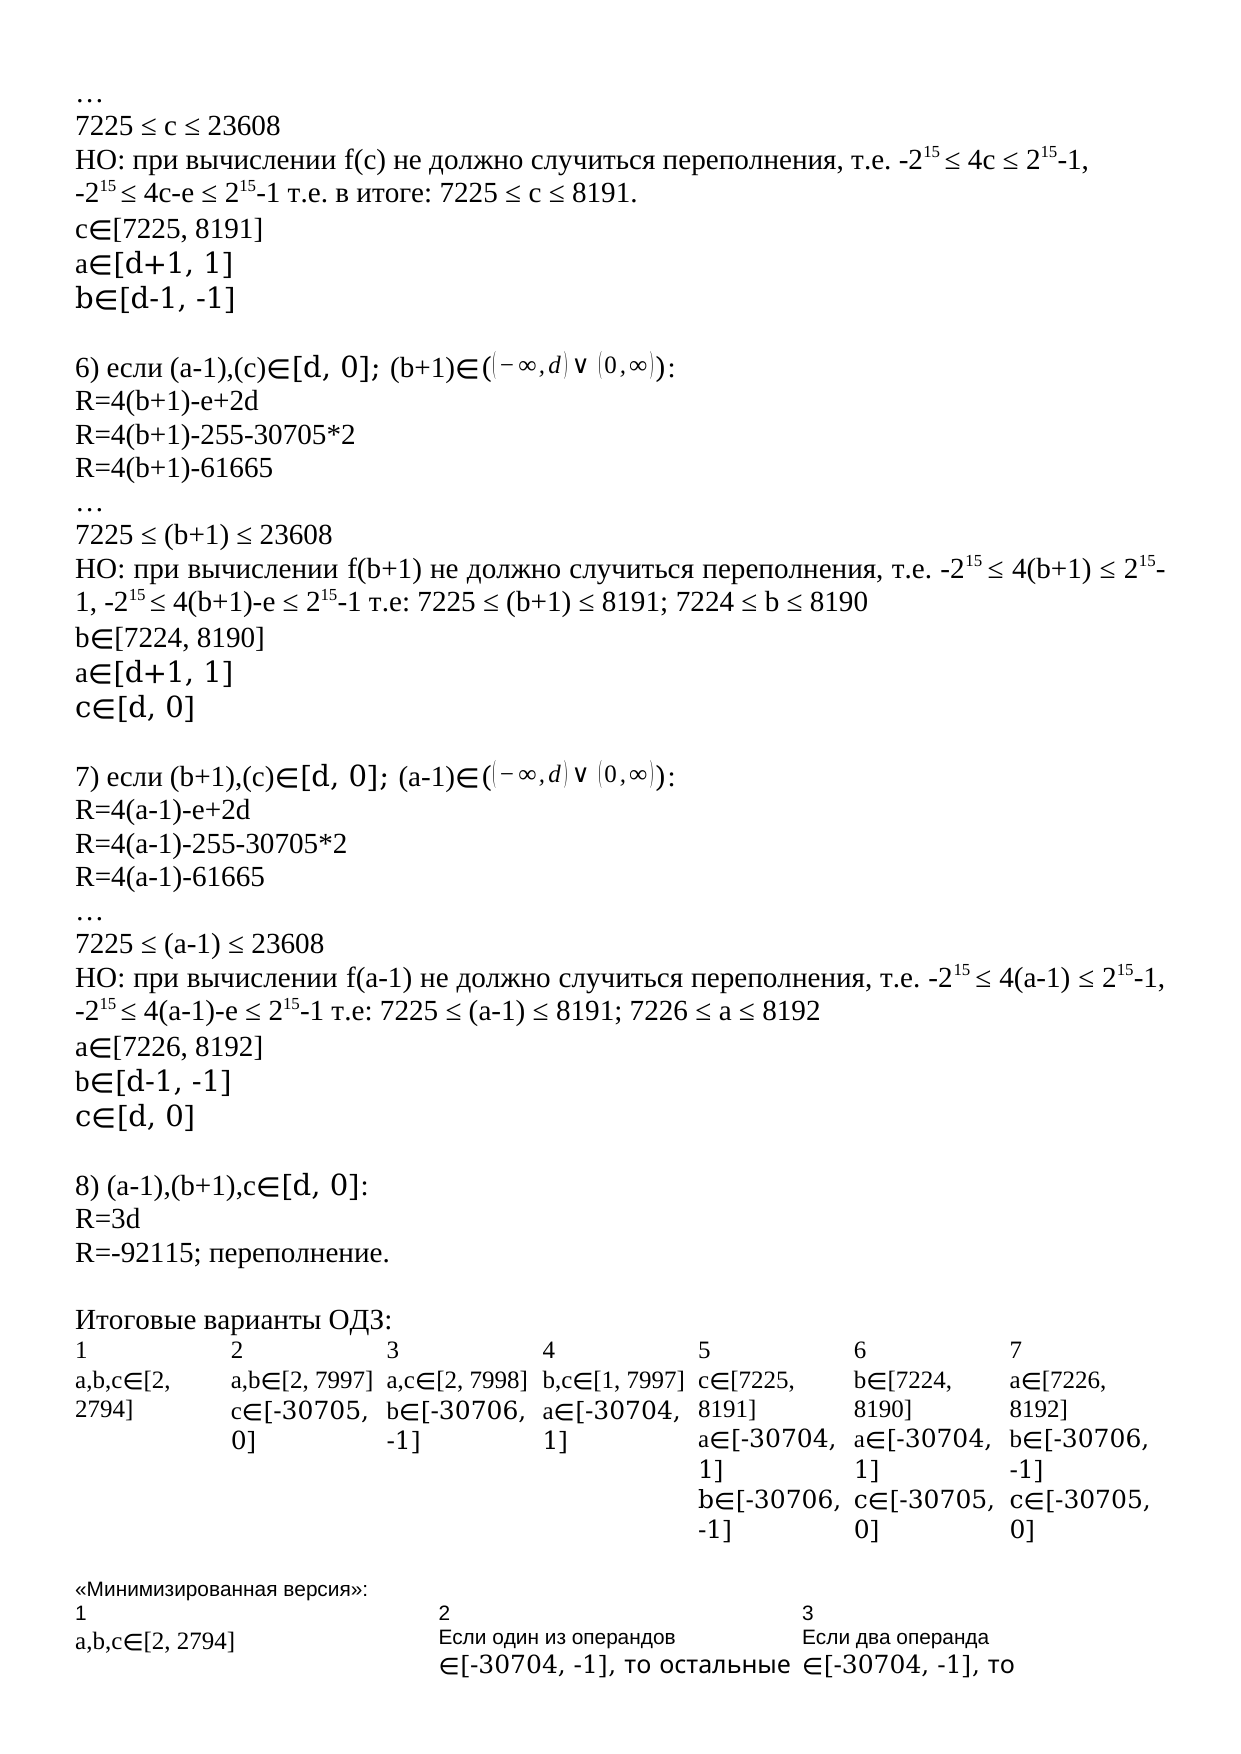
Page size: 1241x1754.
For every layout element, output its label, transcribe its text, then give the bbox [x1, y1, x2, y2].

text R=4(b+1)-e+2d [75, 383, 1165, 417]
table_cell a,c∊[2, 7998] b∊[-30706, -1] [386, 1364, 542, 1543]
table_cell b,c∊[1, 7997] a∊[-30704, 1] [542, 1364, 698, 1543]
text 7225 ≤ c ≤ 23608 [75, 108, 1165, 142]
text 8) (a-1),(b+1),c∊[d, 0]: [75, 1166, 1165, 1201]
text R=4(a-1)-e+2d [75, 792, 1165, 826]
text 7) если (b+1),(c)∊[d, 0]; (a-1)∊(): [75, 757, 1165, 792]
text b∊[7224, 8190] [75, 618, 1165, 653]
table_header 6 [854, 1335, 1009, 1364]
table_cell a,b,c∊[2, 2794] [75, 1364, 231, 1543]
table_header 3 [802, 1601, 1165, 1625]
text R=4(a-1)-61665 [75, 859, 1165, 893]
table_cell a,b∊[2, 7997] c∊[-30705, 0] [231, 1364, 386, 1543]
table_cell Если один из операндов ∊[-30704, -1], то остальные [438, 1625, 802, 1679]
text … [75, 893, 1165, 926]
text «Минимизированная версия»: [75, 1577, 1165, 1601]
text … [75, 484, 1165, 517]
table_cell b∊[7224, 8190] a∊[-30704, 1] c∊[-30705, 0] [854, 1364, 1009, 1543]
text R=3d [75, 1201, 1165, 1235]
table_header 3 [386, 1335, 542, 1364]
text b∊[d-1, -1] [75, 1062, 1165, 1097]
text НО: при вычислении f(a-1) не должно случиться переполнения, т.е. -215 ≤ 4(a-1) ≤ 215-1, -215 ≤ 4(a-1)-e ≤ 215-1 т.е: 7225 ≤ (a-1) ≤ 8191; 7226 ≤ a ≤ 8192 [75, 960, 1165, 1027]
text b∊[d-1, -1] [75, 279, 1165, 314]
text a∊[7226, 8192] [75, 1027, 1165, 1062]
text a∊[d+1, 1] [75, 653, 1165, 688]
text 6) если (a-1),(c)∊[d, 0]; (b+1)∊(): [75, 348, 1165, 383]
text 7225 ≤ (a-1) ≤ 23608 [75, 926, 1165, 960]
table_header 2 [231, 1335, 386, 1364]
table_cell a∊[7226, 8192] b∊[-30706, -1] c∊[-30705, 0] [1009, 1364, 1165, 1543]
text -215 ≤ 4c-e ≤ 215-1 т.е. в итоге: 7225 ≤ c ≤ 8191. [75, 176, 1165, 209]
text Итоговые варианты ОДЗ: [75, 1302, 1165, 1335]
text c∊[d, 0] [75, 688, 1165, 723]
table_header 4 [542, 1335, 698, 1364]
text НО: при вычислении f(b+1) не должно случиться переполнения, т.е. -215 ≤ 4(b+1) ≤ 215-1, -215 ≤ 4(b+1)-e ≤ 215-1 т.е: 7225 ≤ (b+1) ≤ 8191; 7224 ≤ b ≤ 8190 [75, 551, 1165, 618]
table_header 2 [438, 1601, 802, 1625]
table_header 7 [1009, 1335, 1165, 1364]
table_cell Если два операнда ∊[-30704, -1], то [802, 1625, 1165, 1679]
text R=4(b+1)-61665 [75, 450, 1165, 484]
table_header 1 [75, 1335, 231, 1364]
text c∊[7225, 8191] [75, 209, 1165, 244]
table_cell a,b,c∊[2, 2794] [75, 1625, 438, 1679]
text 7225 ≤ (b+1) ≤ 23608 [75, 517, 1165, 551]
table_header 1 [75, 1601, 438, 1625]
text c∊[d, 0] [75, 1097, 1165, 1132]
table_cell c∊[7225, 8191] a∊[-30704, 1] b∊[-30706, -1] [698, 1364, 854, 1543]
text R=-92115; переполнение. [75, 1235, 1165, 1268]
text НО: при вычислении f(c) не должно случиться переполнения, т.е. -215 ≤ 4c ≤ 215-1, [75, 142, 1165, 176]
text R=4(a-1)-255-30705*2 [75, 826, 1165, 859]
text … [75, 75, 1165, 108]
text a∊[d+1, 1] [75, 244, 1165, 279]
text R=4(b+1)-255-30705*2 [75, 417, 1165, 450]
table_header 5 [698, 1335, 854, 1364]
